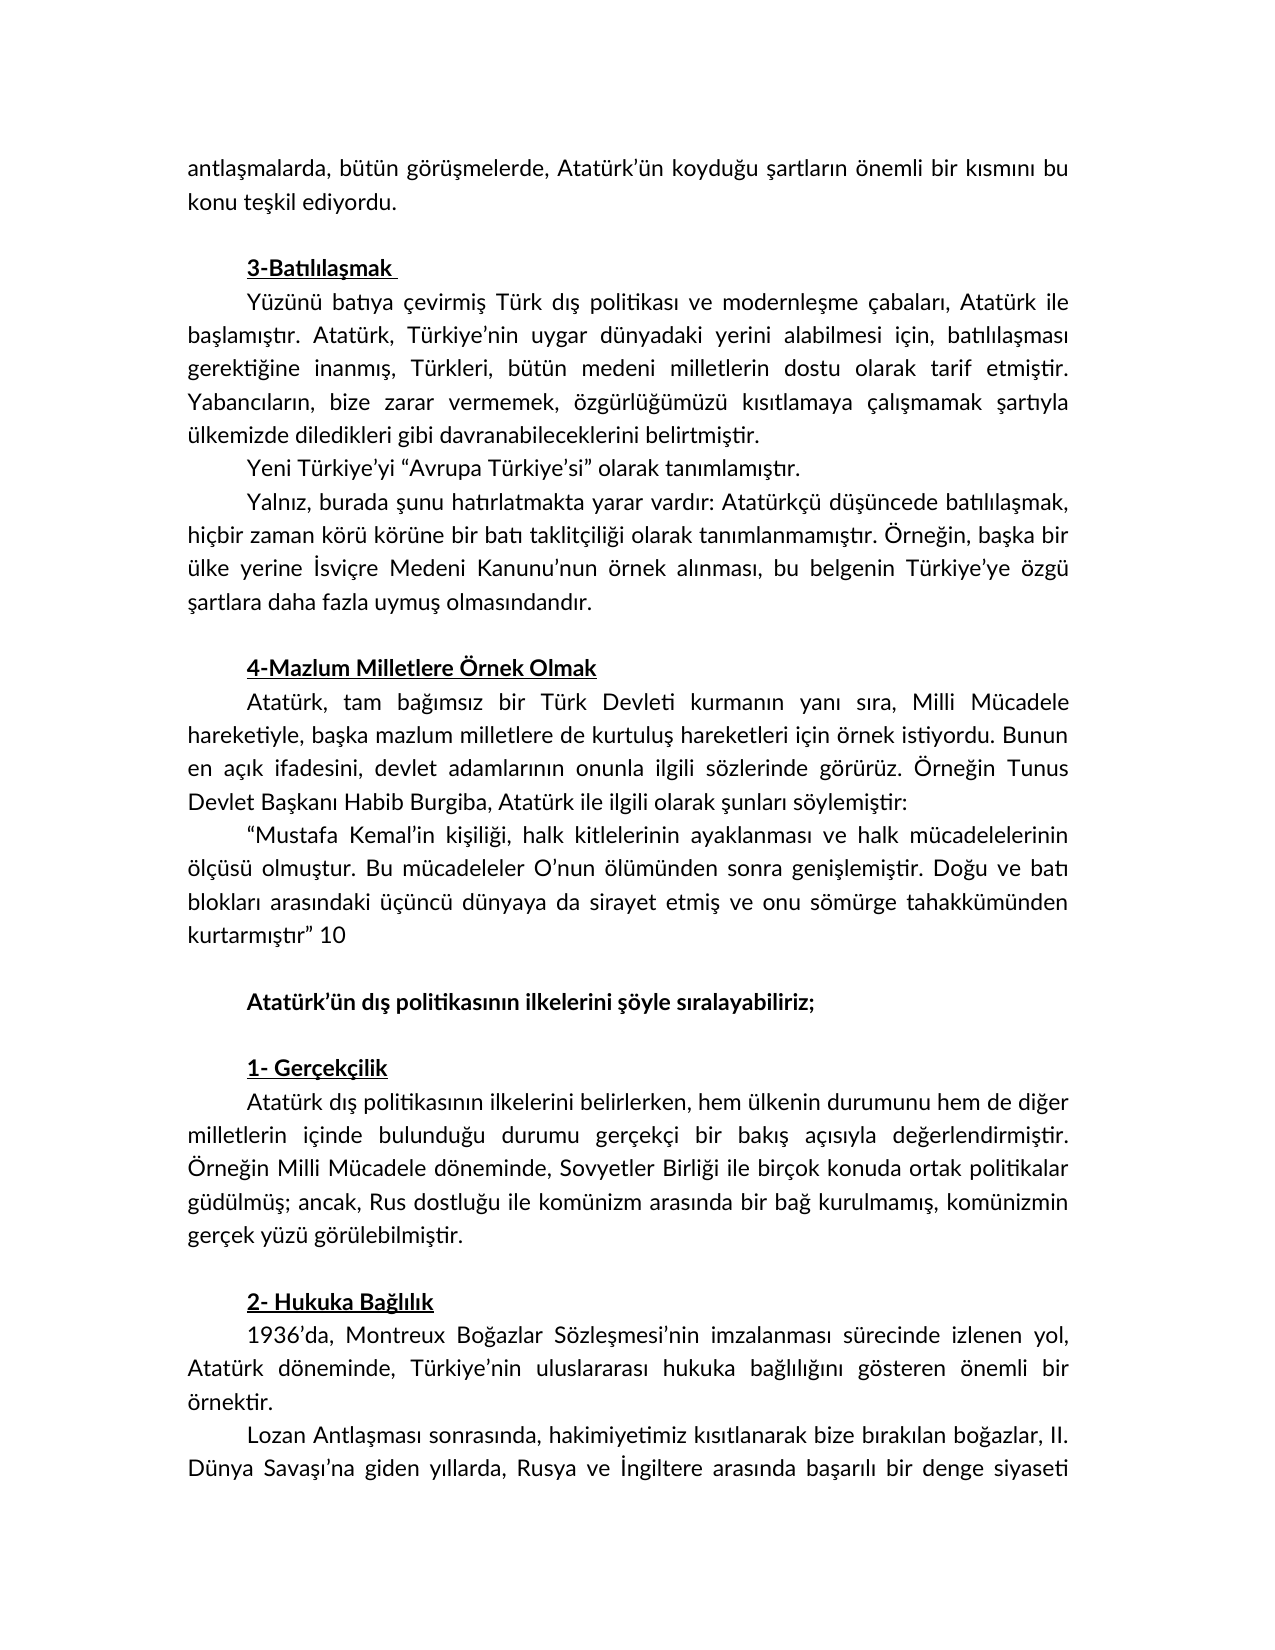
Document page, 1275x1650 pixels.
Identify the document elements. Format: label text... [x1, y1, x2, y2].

text Atatürk’ün dış politikasının ilkelerini şöyle sıralayabiliriz; [187, 983, 1070, 1017]
text 1- Gerçekçilik [187, 1050, 1070, 1083]
text Atatürk dış politikasının ilkelerini belirlerken, hem ülkenin durumunu hem de diğer milletlerin içinde bulunduğu durumu gerçekçi bir bakış açısıyla değerlendirmiştir. Örneğin Milli Mücadele döneminde, Sovyetler Birliği ile birçok konuda ortak politikalar güdülmüş; ancak, Rus dostluğu ile komünizm arasında bir bağ kurulmamış, komünizmin gerçek yüzü görülebilmiştir. [187, 1083, 1070, 1250]
text antlaşmalarda, bütün görüşmelerde, Atatürk’ün koyduğu şartların önemli bir kısmını bu konu teşkil ediyordu. [187, 150, 1070, 217]
text Yüzünü batıya çevirmiş Türk dış politikası ve modernleşme çabaları, Atatürk ile başlamıştır. Atatürk, Türkiye’nin uygar dünyadaki yerini alabilmesi için, batılılaşması gerektiğine inanmış, Türkleri, bütün medeni milletlerin dostu olarak tarif etmiştir. Yabancıların, bize zarar vermemek, özgürlüğümüzü kısıtlamaya çalışmamak şartıyla ülkemizde diledikleri gibi davranabileceklerini belirtmiştir. [187, 283, 1070, 450]
text Lozan Antlaşması sonrasında, hakimiyetimiz kısıtlanarak bize bırakılan boğazlar, II. Dünya Savaşı’na giden yıllarda, Rusya ve İngiltere arasında başarılı bir denge siyaseti [187, 1417, 1070, 1483]
text “Mustafa Kemal’in kişiliği, halk kitlelerinin ayaklanması ve halk mücadelelerinin ölçüsü olmuştur. Bu mücadeleler O’nun ölümünden sonra genişlemiştir. Doğu ve batı blokları arasındaki üçüncü dünyaya da sirayet etmiş ve onu sömürge tahakkümünden kurtarmıştır” 10 [187, 817, 1070, 950]
text 2- Hukuka Bağlılık [187, 1283, 1070, 1317]
text Atatürk, tam bağımsız bir Türk Devleti kurmanın yanı sıra, Milli Mücadele hareketiyle, başka mazlum milletlere de kurtuluş hareketleri için örnek istiyordu. Bunun en açık ifadesini, devlet adamlarının onunla ilgili sözlerinde görürüz. Örneğin Tunus Devlet Başkanı Habib Burgiba, Atatürk ile ilgili olarak şunları söylemiştir: [187, 683, 1070, 817]
text 3-Batılılaşmak [187, 250, 1070, 283]
text 1936’da, Montreux Boğazlar Sözleşmesi’nin imzalanması sürecinde izlenen yol, Atatürk döneminde, Türkiye’nin uluslararası hukuka bağlılığını gösteren önemli bir örnektir. [187, 1317, 1070, 1417]
text Yalnız, burada şunu hatırlatmakta yarar vardır: Atatürkçü düşüncede batılılaşmak, hiçbir zaman körü körüne bir batı taklitçiliği olarak tanımlanmamıştır. Örneğin, başka bir ülke yerine İsviçre Medeni Kanunu’nun örnek alınması, bu belgenin Türkiye’ye özgü şartlara daha fazla uymuş olmasındandır. [187, 483, 1070, 617]
text Yeni Türkiye’yi “Avrupa Türkiye’si” olarak tanımlamıştır. [187, 450, 1070, 483]
text 4-Mazlum Milletlere Örnek Olmak [187, 650, 1070, 683]
